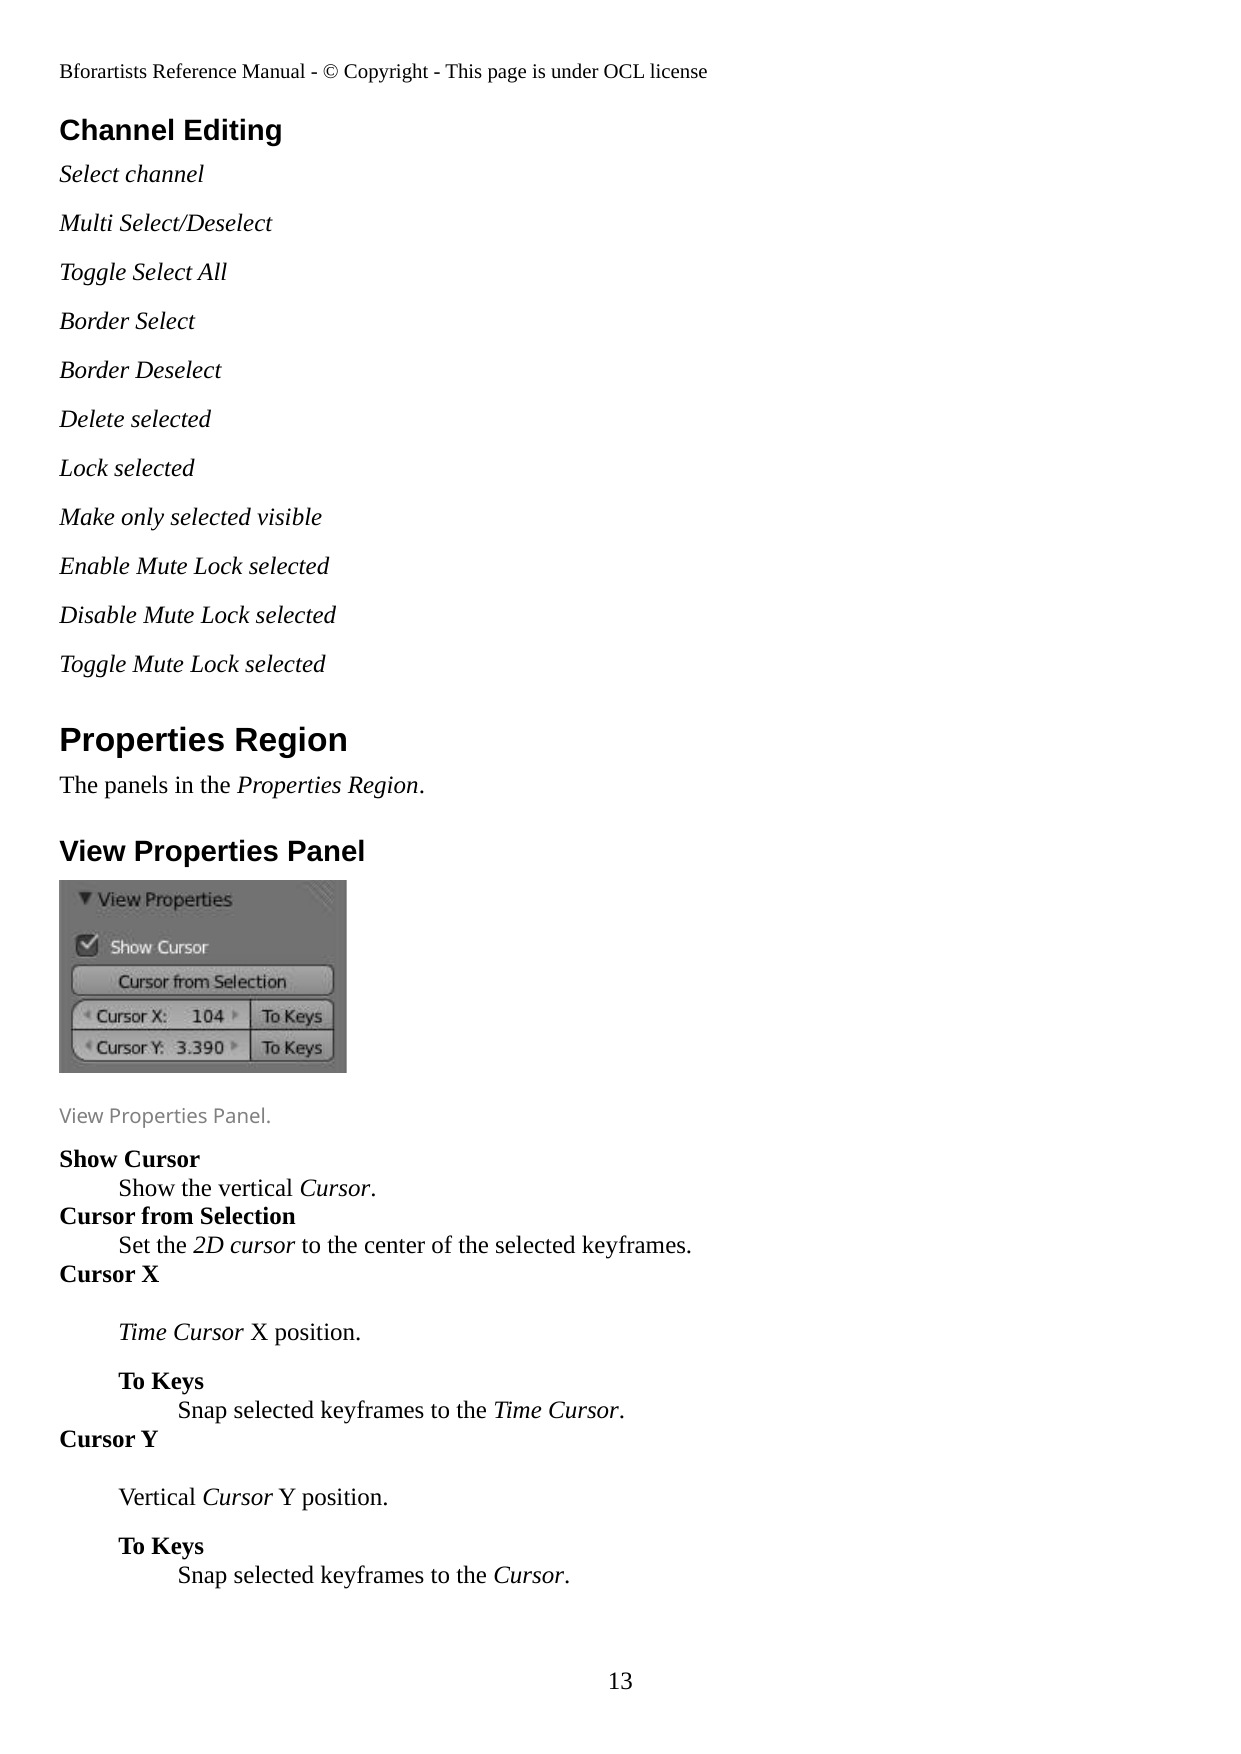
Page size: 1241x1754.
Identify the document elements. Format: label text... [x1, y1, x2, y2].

subtitle To Keys [118, 1531, 1181, 1560]
subtitle Cursor Y [59, 1424, 1181, 1452]
text Vertical Cursor Y position. [118, 1482, 1181, 1511]
text Select channel [59, 159, 1181, 188]
picture [59, 880, 347, 1073]
subtitle To Keys [118, 1366, 1181, 1395]
list Show the vertical Cursor. [118, 1173, 1181, 1201]
subtitle Cursor X [59, 1259, 1181, 1288]
text Multi Select/Deselect [59, 208, 1181, 237]
text Border Deselect [59, 355, 1181, 384]
list Set the 2D cursor to the center of the selected keyframes. [118, 1230, 1181, 1259]
subtitle View Properties Panel [59, 834, 1181, 868]
list Snap selected keyframes to the Cursor. [177, 1560, 1181, 1588]
text Enable Mute Lock selected [59, 551, 1181, 580]
text Time Cursor X position. [118, 1317, 1181, 1346]
text Toggle Select All [59, 257, 1181, 286]
text Lock selected [59, 453, 1181, 482]
text Delete selected [59, 404, 1181, 433]
list Snap selected keyframes to the Time Cursor. [177, 1395, 1181, 1424]
text Border Select [59, 306, 1181, 335]
text The panels in the Properties Region. [59, 771, 1181, 799]
subtitle Properties Region [59, 719, 1181, 758]
text Make only selected visible [59, 502, 1181, 531]
subtitle Show Cursor [59, 1144, 1181, 1173]
subtitle Channel Editing [59, 113, 1181, 146]
text Disable Mute Lock selected [59, 600, 1181, 629]
text View Properties Panel. [59, 1098, 1181, 1129]
text Toggle Mute Lock selected [59, 649, 1181, 678]
subtitle Cursor from Selection [59, 1201, 1181, 1230]
